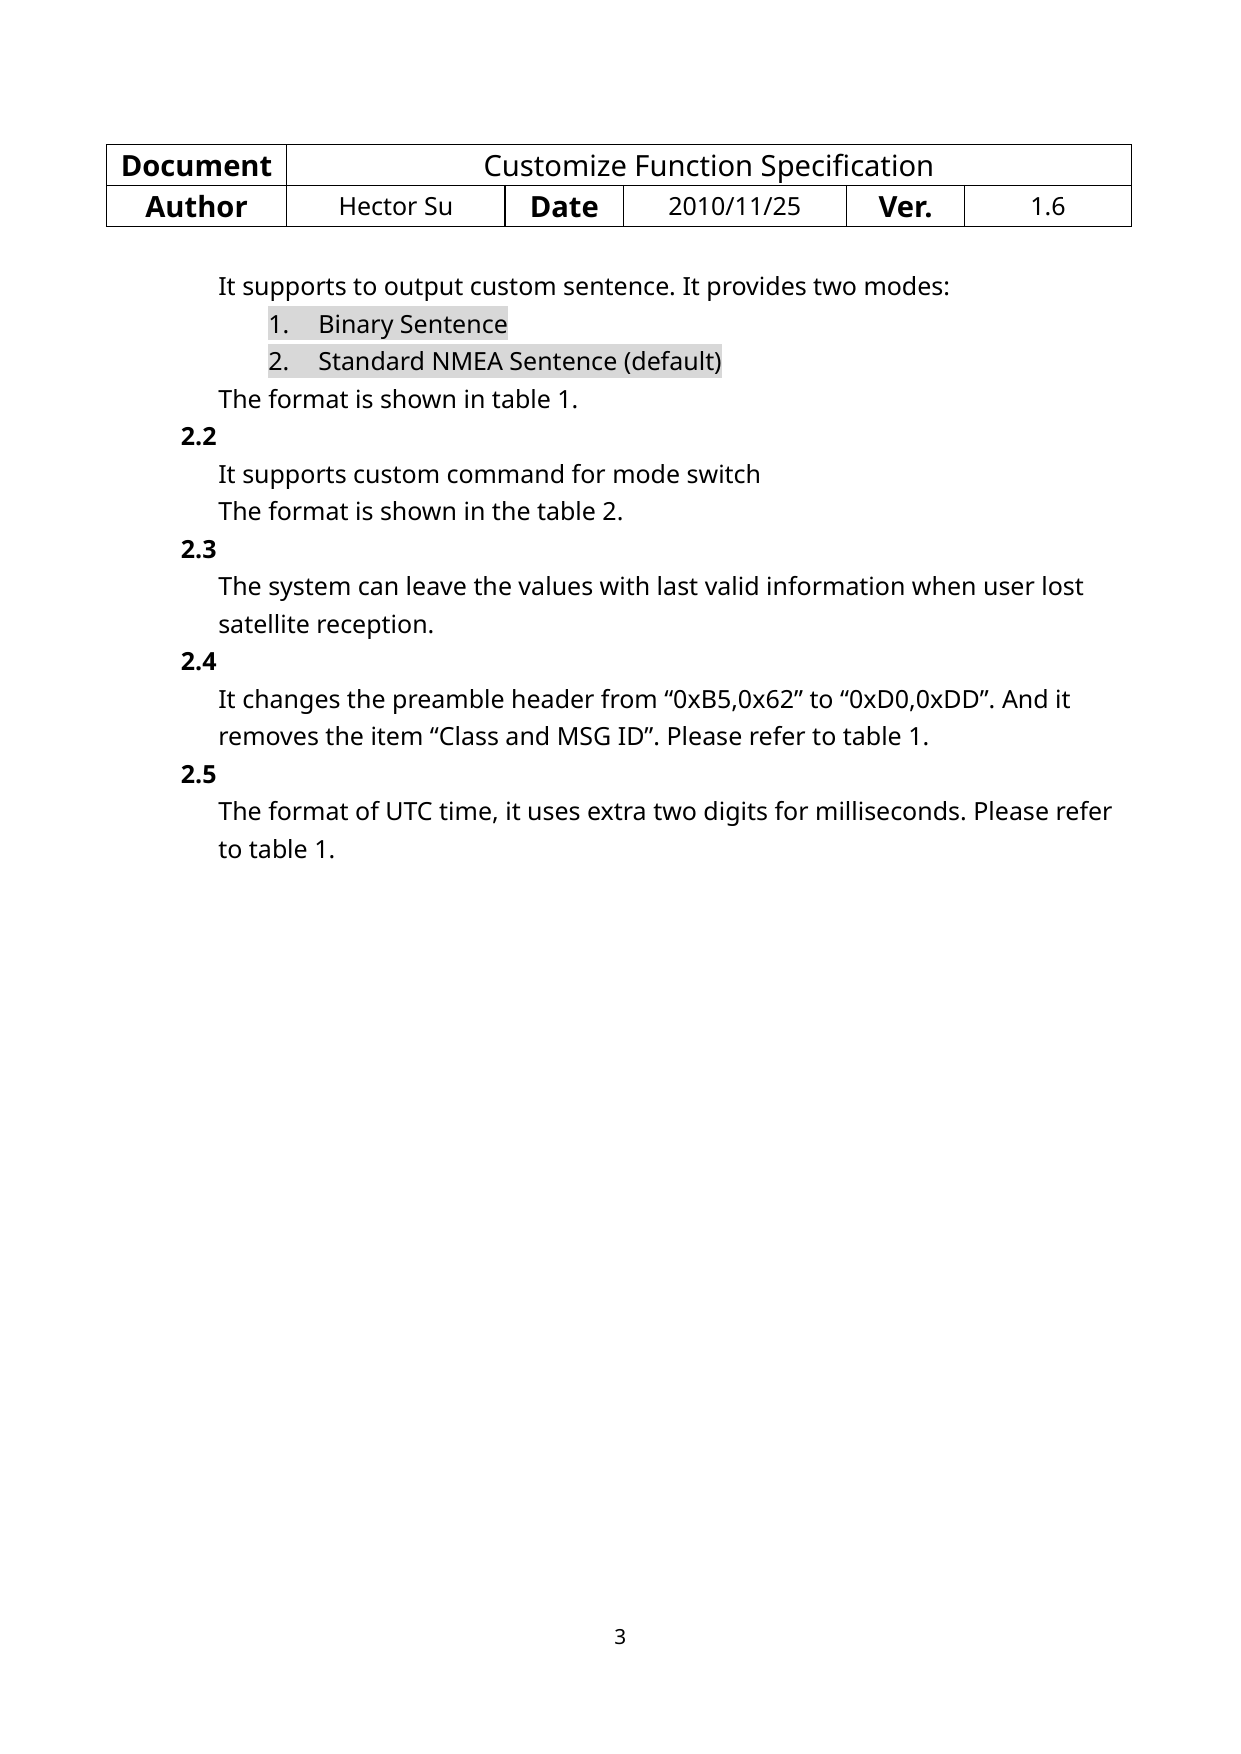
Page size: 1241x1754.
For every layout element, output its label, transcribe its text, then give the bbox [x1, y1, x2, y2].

text 2.5 [181, 755, 1122, 792]
text The format is shown in table 1. [218, 380, 1122, 417]
text The system can leave the values with last valid information when user lost satellite reception. [218, 567, 1122, 642]
text 2.4 [181, 642, 1122, 680]
text It supports custom command for mode switch [218, 455, 1122, 492]
text 2.2 [181, 417, 1122, 455]
text The format is shown in the table 2. [218, 492, 1122, 530]
list Binary Sentence [268, 305, 1122, 342]
text The format of UTC time, it uses extra two digits for milliseconds. Please refer to table 1. [218, 792, 1122, 867]
text It changes the preamble header from “0xB5,0x62” to “0xD0,0xDD”. And it removes the item “Class and MSG ID”. Please refer to table 1. [218, 680, 1122, 755]
text It supports to output custom sentence. It provides two modes: [218, 267, 1122, 305]
text 2.3 [181, 530, 1122, 567]
list Standard NMEA Sentence (default) [268, 342, 1122, 380]
